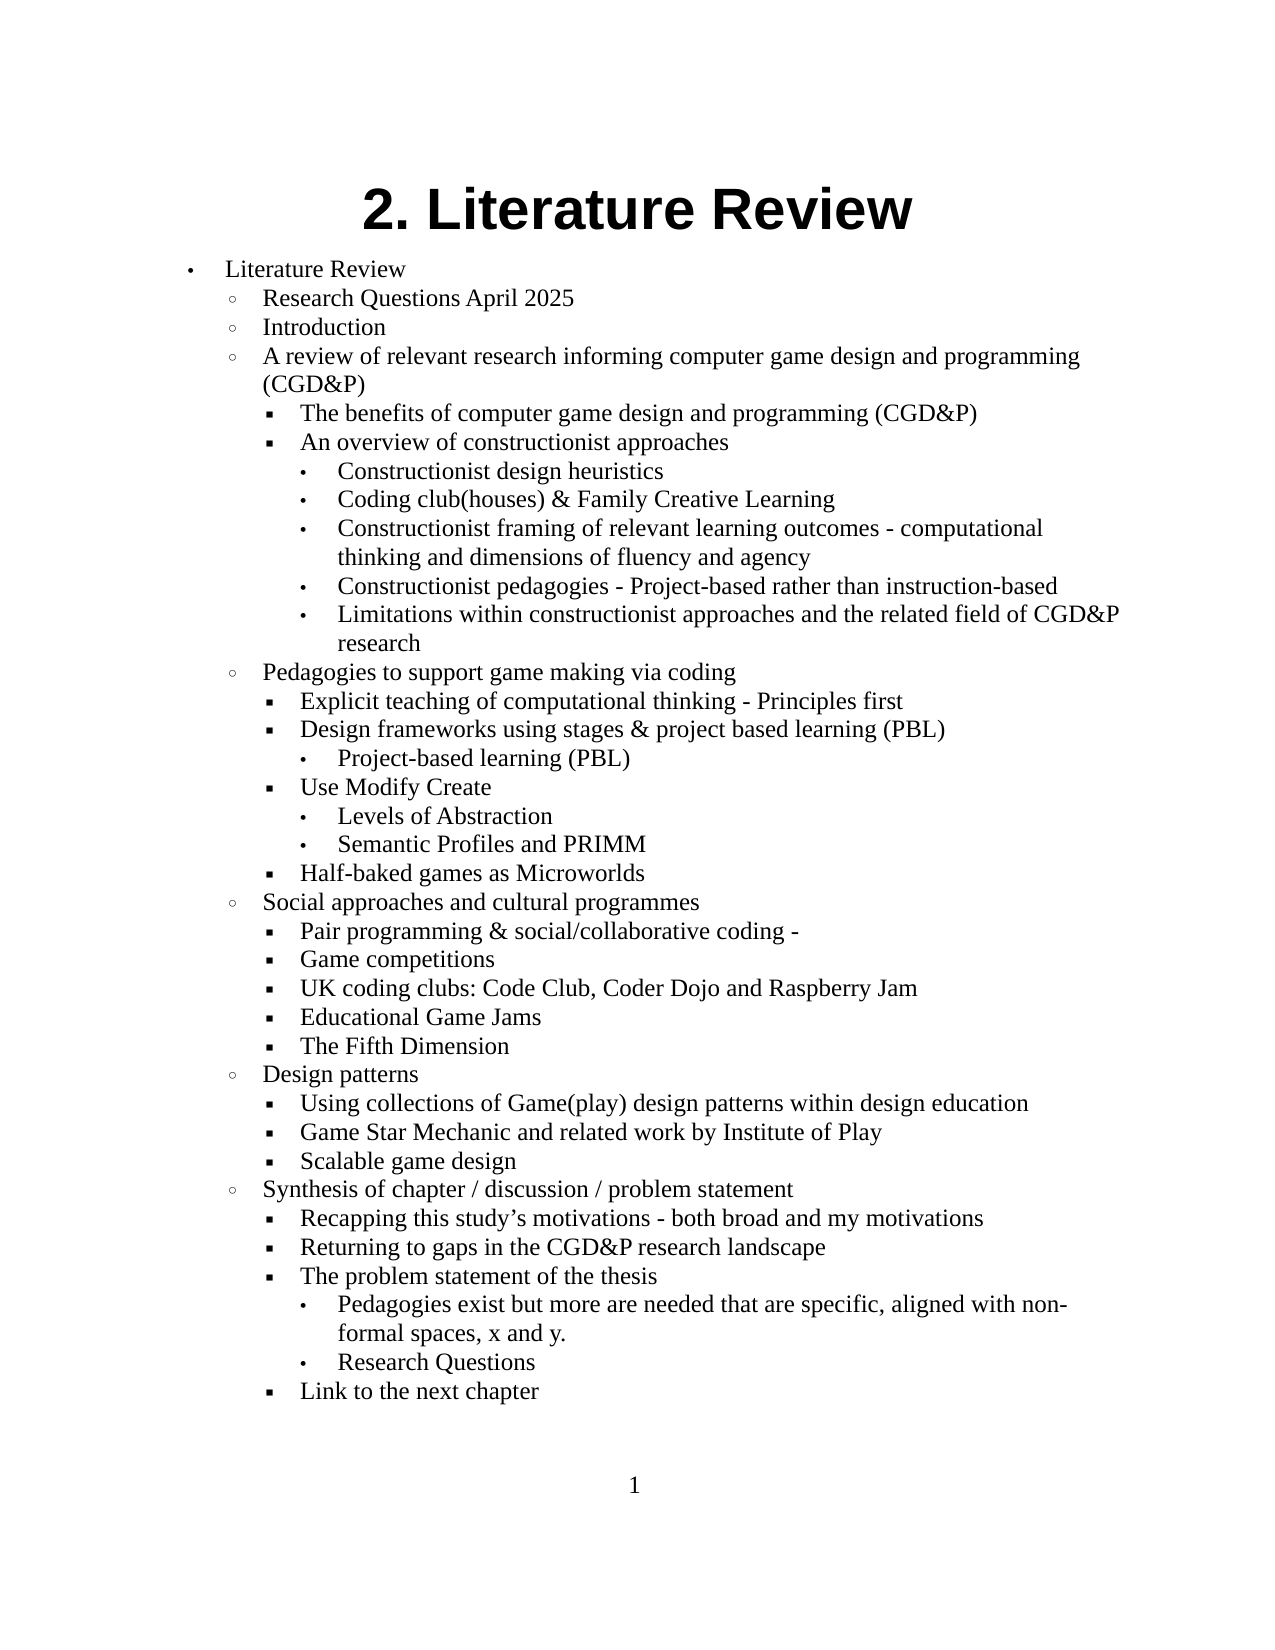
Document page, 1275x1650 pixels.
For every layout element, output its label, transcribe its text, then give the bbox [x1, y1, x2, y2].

list Pair programming & social/collaborative coding - [262, 916, 1125, 944]
list Constructionist framing of relevant learning outcomes - computational thinking and dimensions of fluency and agency [300, 513, 1125, 571]
list Literature Review [187, 254, 1125, 283]
list Game competitions [262, 944, 1125, 973]
list Coding club(houses) & Family Creative Learning [300, 484, 1125, 513]
list Levels of Abstraction [300, 801, 1125, 829]
list Research Questions April 2025 [225, 283, 1125, 312]
list Pedagogies to support game making via coding [225, 657, 1125, 686]
list An overview of constructionist approaches [262, 427, 1125, 456]
list Project-based learning (PBL) [300, 743, 1125, 772]
list Pedagogies exist but more are needed that are specific, aligned with non-formal spaces, x and y. [300, 1289, 1125, 1347]
list Recapping this study’s motivations - both broad and my motivations [262, 1203, 1125, 1232]
list Synthesis of chapter / discussion / problem statement [225, 1174, 1125, 1203]
list Social approaches and cultural programmes [225, 887, 1125, 916]
list Link to the next chapter [262, 1376, 1125, 1404]
title 2. Literature Review [150, 175, 1125, 242]
list The Fifth Dimension [262, 1031, 1125, 1059]
list Use Modify Create [262, 772, 1125, 801]
list Design patterns [225, 1059, 1125, 1088]
list Scalable game design [262, 1146, 1125, 1174]
list Using collections of Game(play) design patterns within design education [262, 1088, 1125, 1117]
list Limitations within constructionist approaches and the related field of CGD&P research [300, 599, 1125, 657]
list Educational Game Jams [262, 1002, 1125, 1031]
list Half-baked games as Microworlds [262, 858, 1125, 887]
list Introduction [225, 312, 1125, 341]
list Explicit teaching of computational thinking - Principles first [262, 686, 1125, 714]
list Semantic Profiles and PRIMM [300, 829, 1125, 858]
list Constructionist design heuristics [300, 456, 1125, 484]
list UK coding clubs: Code Club, Coder Dojo and Raspberry Jam [262, 973, 1125, 1002]
list The problem statement of the thesis [262, 1261, 1125, 1289]
list Returning to gaps in the CGD&P research landscape [262, 1232, 1125, 1261]
list The benefits of computer game design and programming (CGD&P) [262, 398, 1125, 427]
list Game Star Mechanic and related work by Institute of Play [262, 1117, 1125, 1146]
list Constructionist pedagogies - Project-based rather than instruction-based [300, 571, 1125, 599]
list Design frameworks using stages & project based learning (PBL) [262, 714, 1125, 743]
list Research Questions [300, 1347, 1125, 1376]
list A review of relevant research informing computer game design and programming (CGD&P) [225, 341, 1125, 398]
